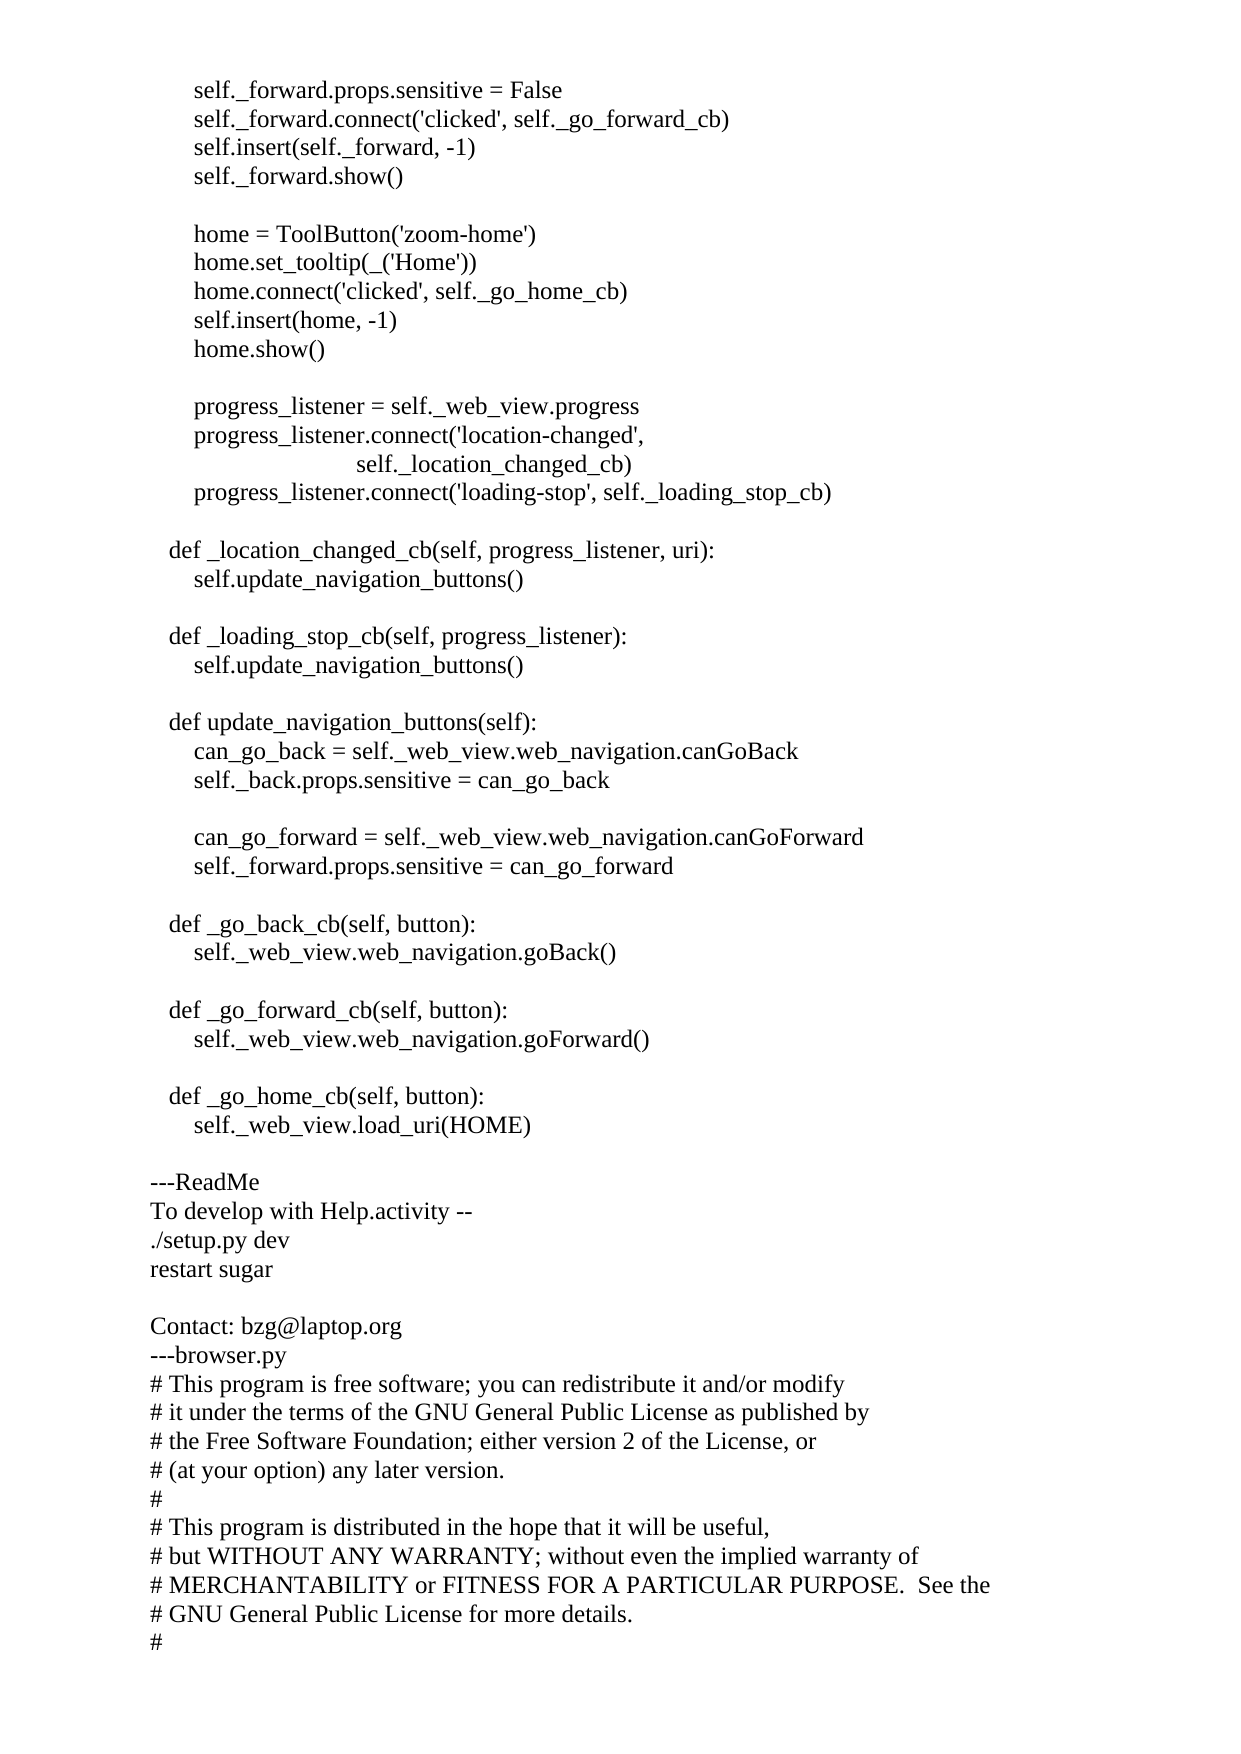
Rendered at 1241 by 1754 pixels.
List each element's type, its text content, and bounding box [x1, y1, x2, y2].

text self.update_navigation_buttons() [150, 564, 1090, 592]
text def _go_home_cb(self, button): [150, 1081, 1090, 1110]
text # This program is free software; you can redistribute it and/or modify [150, 1369, 1090, 1397]
text # GNU General Public License for more details. [150, 1599, 1090, 1627]
text self._location_changed_cb) [150, 449, 1090, 477]
text home = ToolButton('zoom-home') [150, 219, 1090, 247]
text home.connect('clicked', self._go_home_cb) [150, 276, 1090, 305]
text def _location_changed_cb(self, progress_listener, uri): [150, 535, 1090, 564]
text progress_listener.connect('location-changed', [150, 420, 1090, 449]
text self.update_navigation_buttons() [150, 650, 1090, 679]
text def _go_back_cb(self, button): [150, 909, 1090, 937]
text self._web_view.load_uri(HOME) [150, 1110, 1090, 1139]
text ./setup.py dev [150, 1225, 1090, 1254]
text # MERCHANTABILITY or FITNESS FOR A PARTICULAR PURPOSE. See the [150, 1570, 1090, 1599]
text # [150, 1484, 1090, 1512]
text self.insert(home, -1) [150, 305, 1090, 334]
text home.set_tooltip(_('Home')) [150, 247, 1090, 276]
text # it under the terms of the GNU General Public License as published by [150, 1397, 1090, 1426]
text self._web_view.web_navigation.goForward() [150, 1024, 1090, 1052]
text self._forward.connect('clicked', self._go_forward_cb) [150, 104, 1090, 132]
text home.show() [150, 334, 1090, 362]
text can_go_back = self._web_view.web_navigation.canGoBack [150, 736, 1090, 765]
text self.insert(self._forward, -1) [150, 132, 1090, 161]
text Contact: bzg@laptop.org [150, 1311, 1090, 1340]
text ---ReadMe [150, 1167, 1090, 1196]
text self._forward.props.sensitive = False [150, 75, 1090, 104]
text self._back.props.sensitive = can_go_back [150, 765, 1090, 794]
text self._forward.props.sensitive = can_go_forward [150, 851, 1090, 880]
text # the Free Software Foundation; either version 2 of the License, or [150, 1426, 1090, 1455]
text progress_listener = self._web_view.progress [150, 391, 1090, 420]
text self._forward.show() [150, 161, 1090, 190]
text restart sugar [150, 1254, 1090, 1282]
text # [150, 1627, 1090, 1656]
text # but WITHOUT ANY WARRANTY; without even the implied warranty of [150, 1541, 1090, 1570]
text # (at your option) any later version. [150, 1455, 1090, 1484]
text def update_navigation_buttons(self): [150, 707, 1090, 736]
text To develop with Help.activity -- [150, 1196, 1090, 1225]
text progress_listener.connect('loading-stop', self._loading_stop_cb) [150, 477, 1090, 506]
text ---browser.py [150, 1340, 1090, 1369]
text def _go_forward_cb(self, button): [150, 995, 1090, 1024]
text can_go_forward = self._web_view.web_navigation.canGoForward [150, 822, 1090, 851]
text def _loading_stop_cb(self, progress_listener): [150, 621, 1090, 650]
text self._web_view.web_navigation.goBack() [150, 937, 1090, 966]
text # This program is distributed in the hope that it will be useful, [150, 1512, 1090, 1541]
